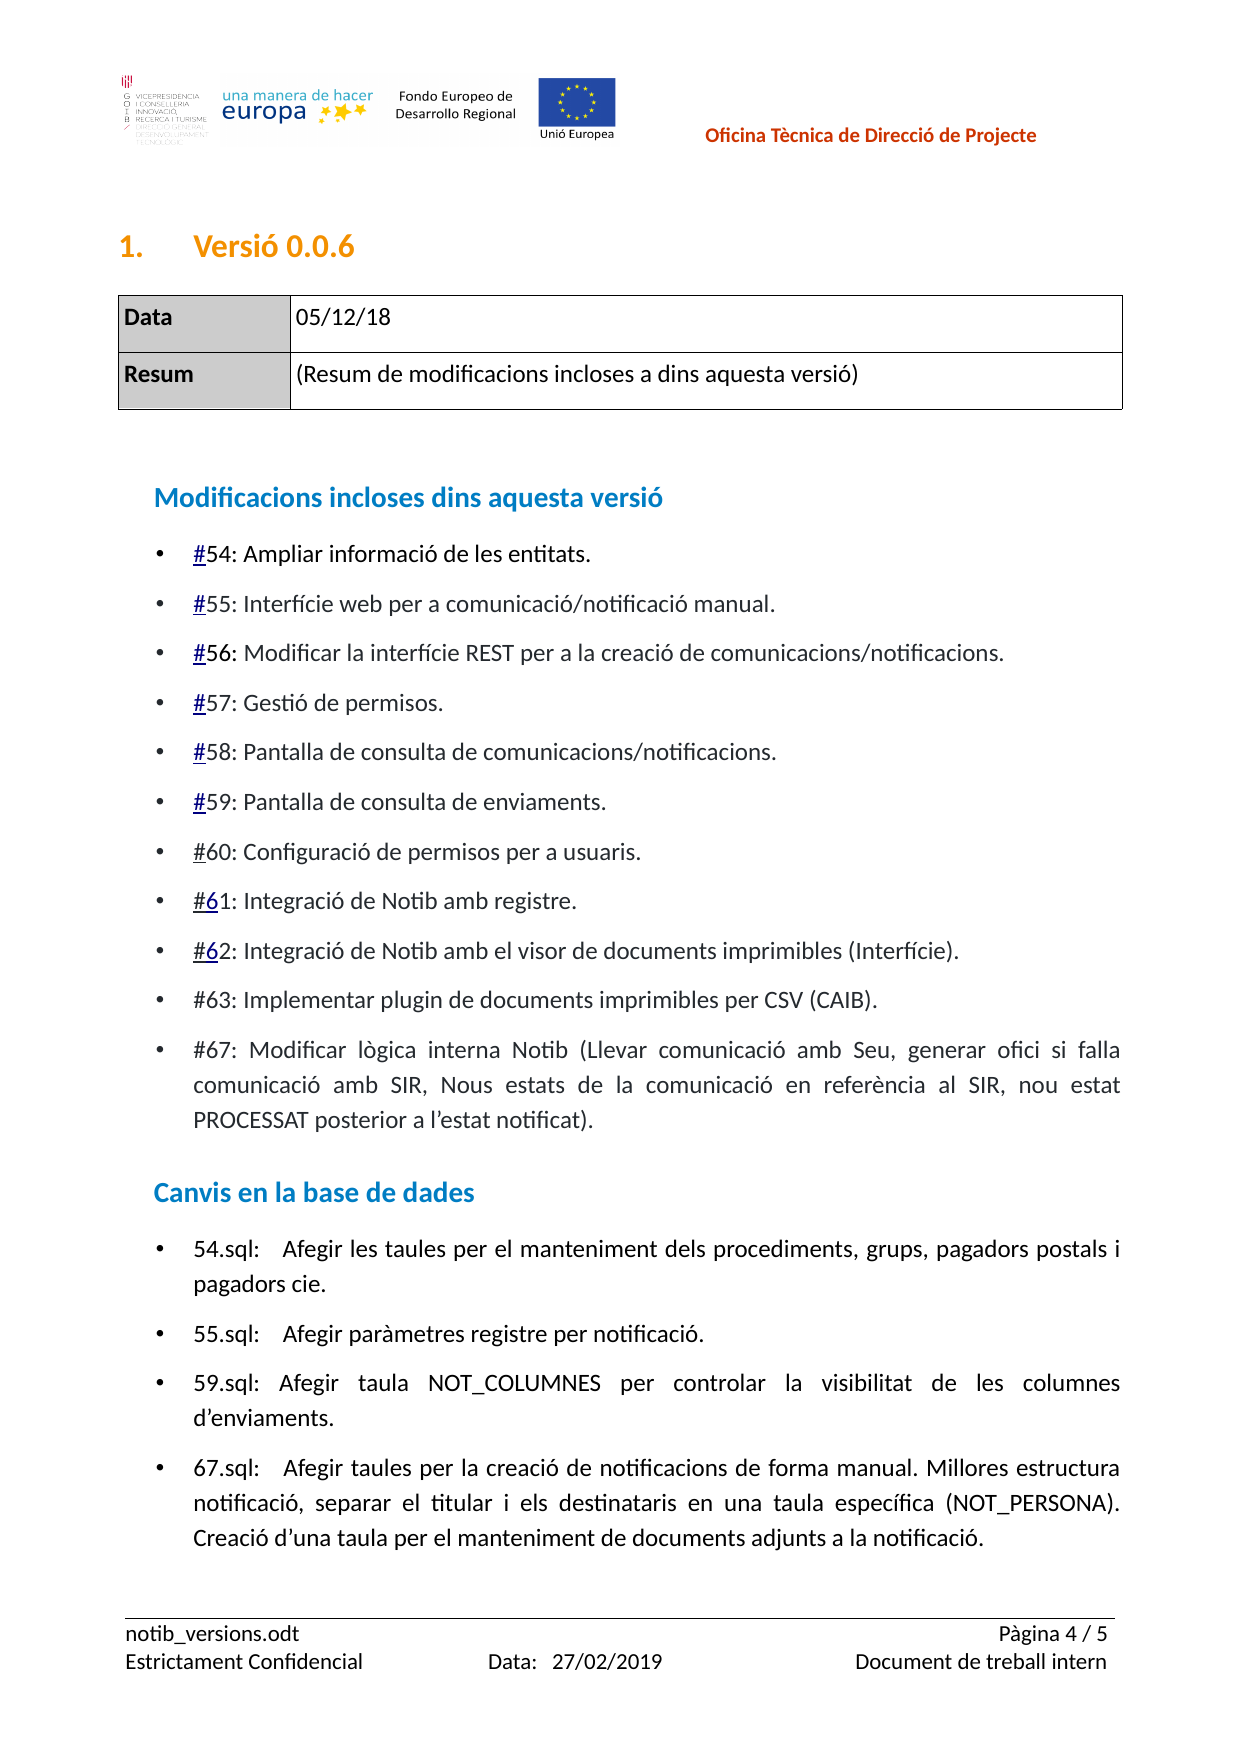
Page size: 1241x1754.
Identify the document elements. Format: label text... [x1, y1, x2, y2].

list #54: Ampliar informació de les entitats. [156, 538, 1122, 569]
list #67: Modificar lògica interna Notib (Llevar comunicació amb Seu, generar ofici si falla comunicació amb SIR, Nous estats de la comunicació en referència al SIR, nou estat PROCESSAT posterior a l’estat notificat). [156, 1034, 1122, 1134]
list 59.sql: Afegir taula NOT_COLUMNES per controlar la visibilitat de les columnes d’enviaments. [156, 1368, 1122, 1433]
list 67.sql: Afegir taules per la creació de notificacions de forma manual. Millores estructura notificació, separar el titular i els destinataris en una taula específica (NOT_PERSONA). Creació d’una taula per el manteniment de documents adjunts a la notificació. [156, 1452, 1122, 1553]
list #58: Pantalla de consulta de comunicacions/notificacions. [156, 736, 1122, 767]
table_cell Resum [119, 353, 290, 408]
list #61: Integració de Notib amb registre. [156, 885, 1122, 916]
list #57: Gestió de permisos. [156, 687, 1122, 717]
table_header 05/12/18 [291, 296, 1122, 352]
subtitle Canvis en la base de dades [153, 1174, 1122, 1210]
list 54.sql: Afegir les taules per el manteniment dels procediments, grups, pagadors postals i pagadors cie. [156, 1233, 1122, 1299]
list #63: Implementar plugin de documents imprimibles per CSV (CAIB). [156, 984, 1122, 1015]
subtitle Modificacions incloses dins aquesta versió [153, 479, 1122, 514]
list #59: Pantalla de consulta de enviaments. [156, 786, 1122, 817]
table_cell (Resum de modificacions incloses a dins aquesta versió) [291, 353, 1122, 408]
picture [219, 73, 621, 147]
list #56: Modificar la interfície REST per a la creació de comunicacions/notificacions. [156, 637, 1122, 668]
list #62: Integració de Notib amb el visor de documents imprimibles (Interfície). [156, 935, 1122, 965]
table_header Data [119, 296, 290, 352]
list 55.sql: Afegir paràmetres registre per notificació. [156, 1318, 1122, 1348]
subtitle Versió 0.0.6 [118, 225, 1122, 266]
list #60: Configuració de permisos per a usuaris. [156, 836, 1122, 866]
picture [118, 73, 213, 147]
list #55: Interfície web per a comunicació/notificació manual. [156, 588, 1122, 618]
